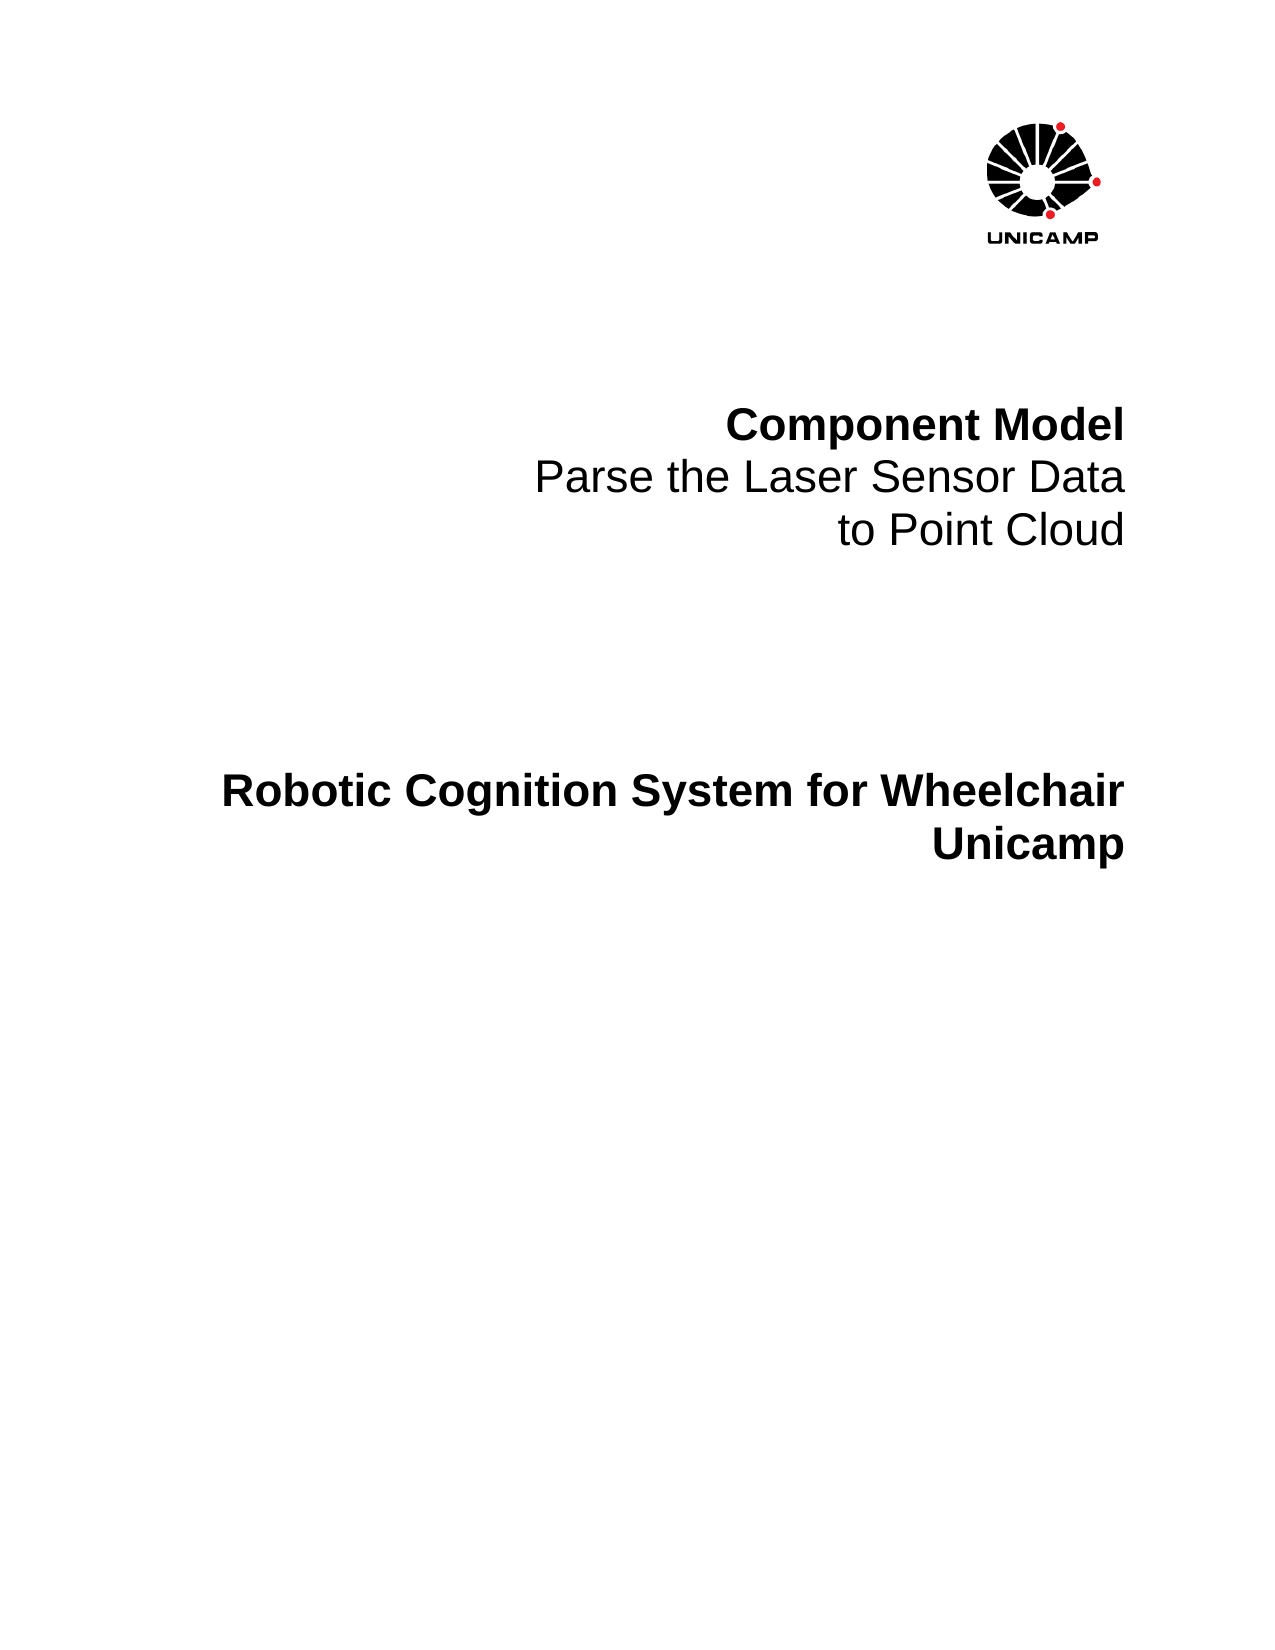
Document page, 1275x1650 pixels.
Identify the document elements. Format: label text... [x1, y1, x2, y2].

title Component Model Parse the Laser Sensor Data to Point Cloud [150, 397, 1125, 555]
picture [987, 122, 1101, 244]
title Robotic Cognition System for Wheelchair Unicamp [150, 764, 1125, 869]
